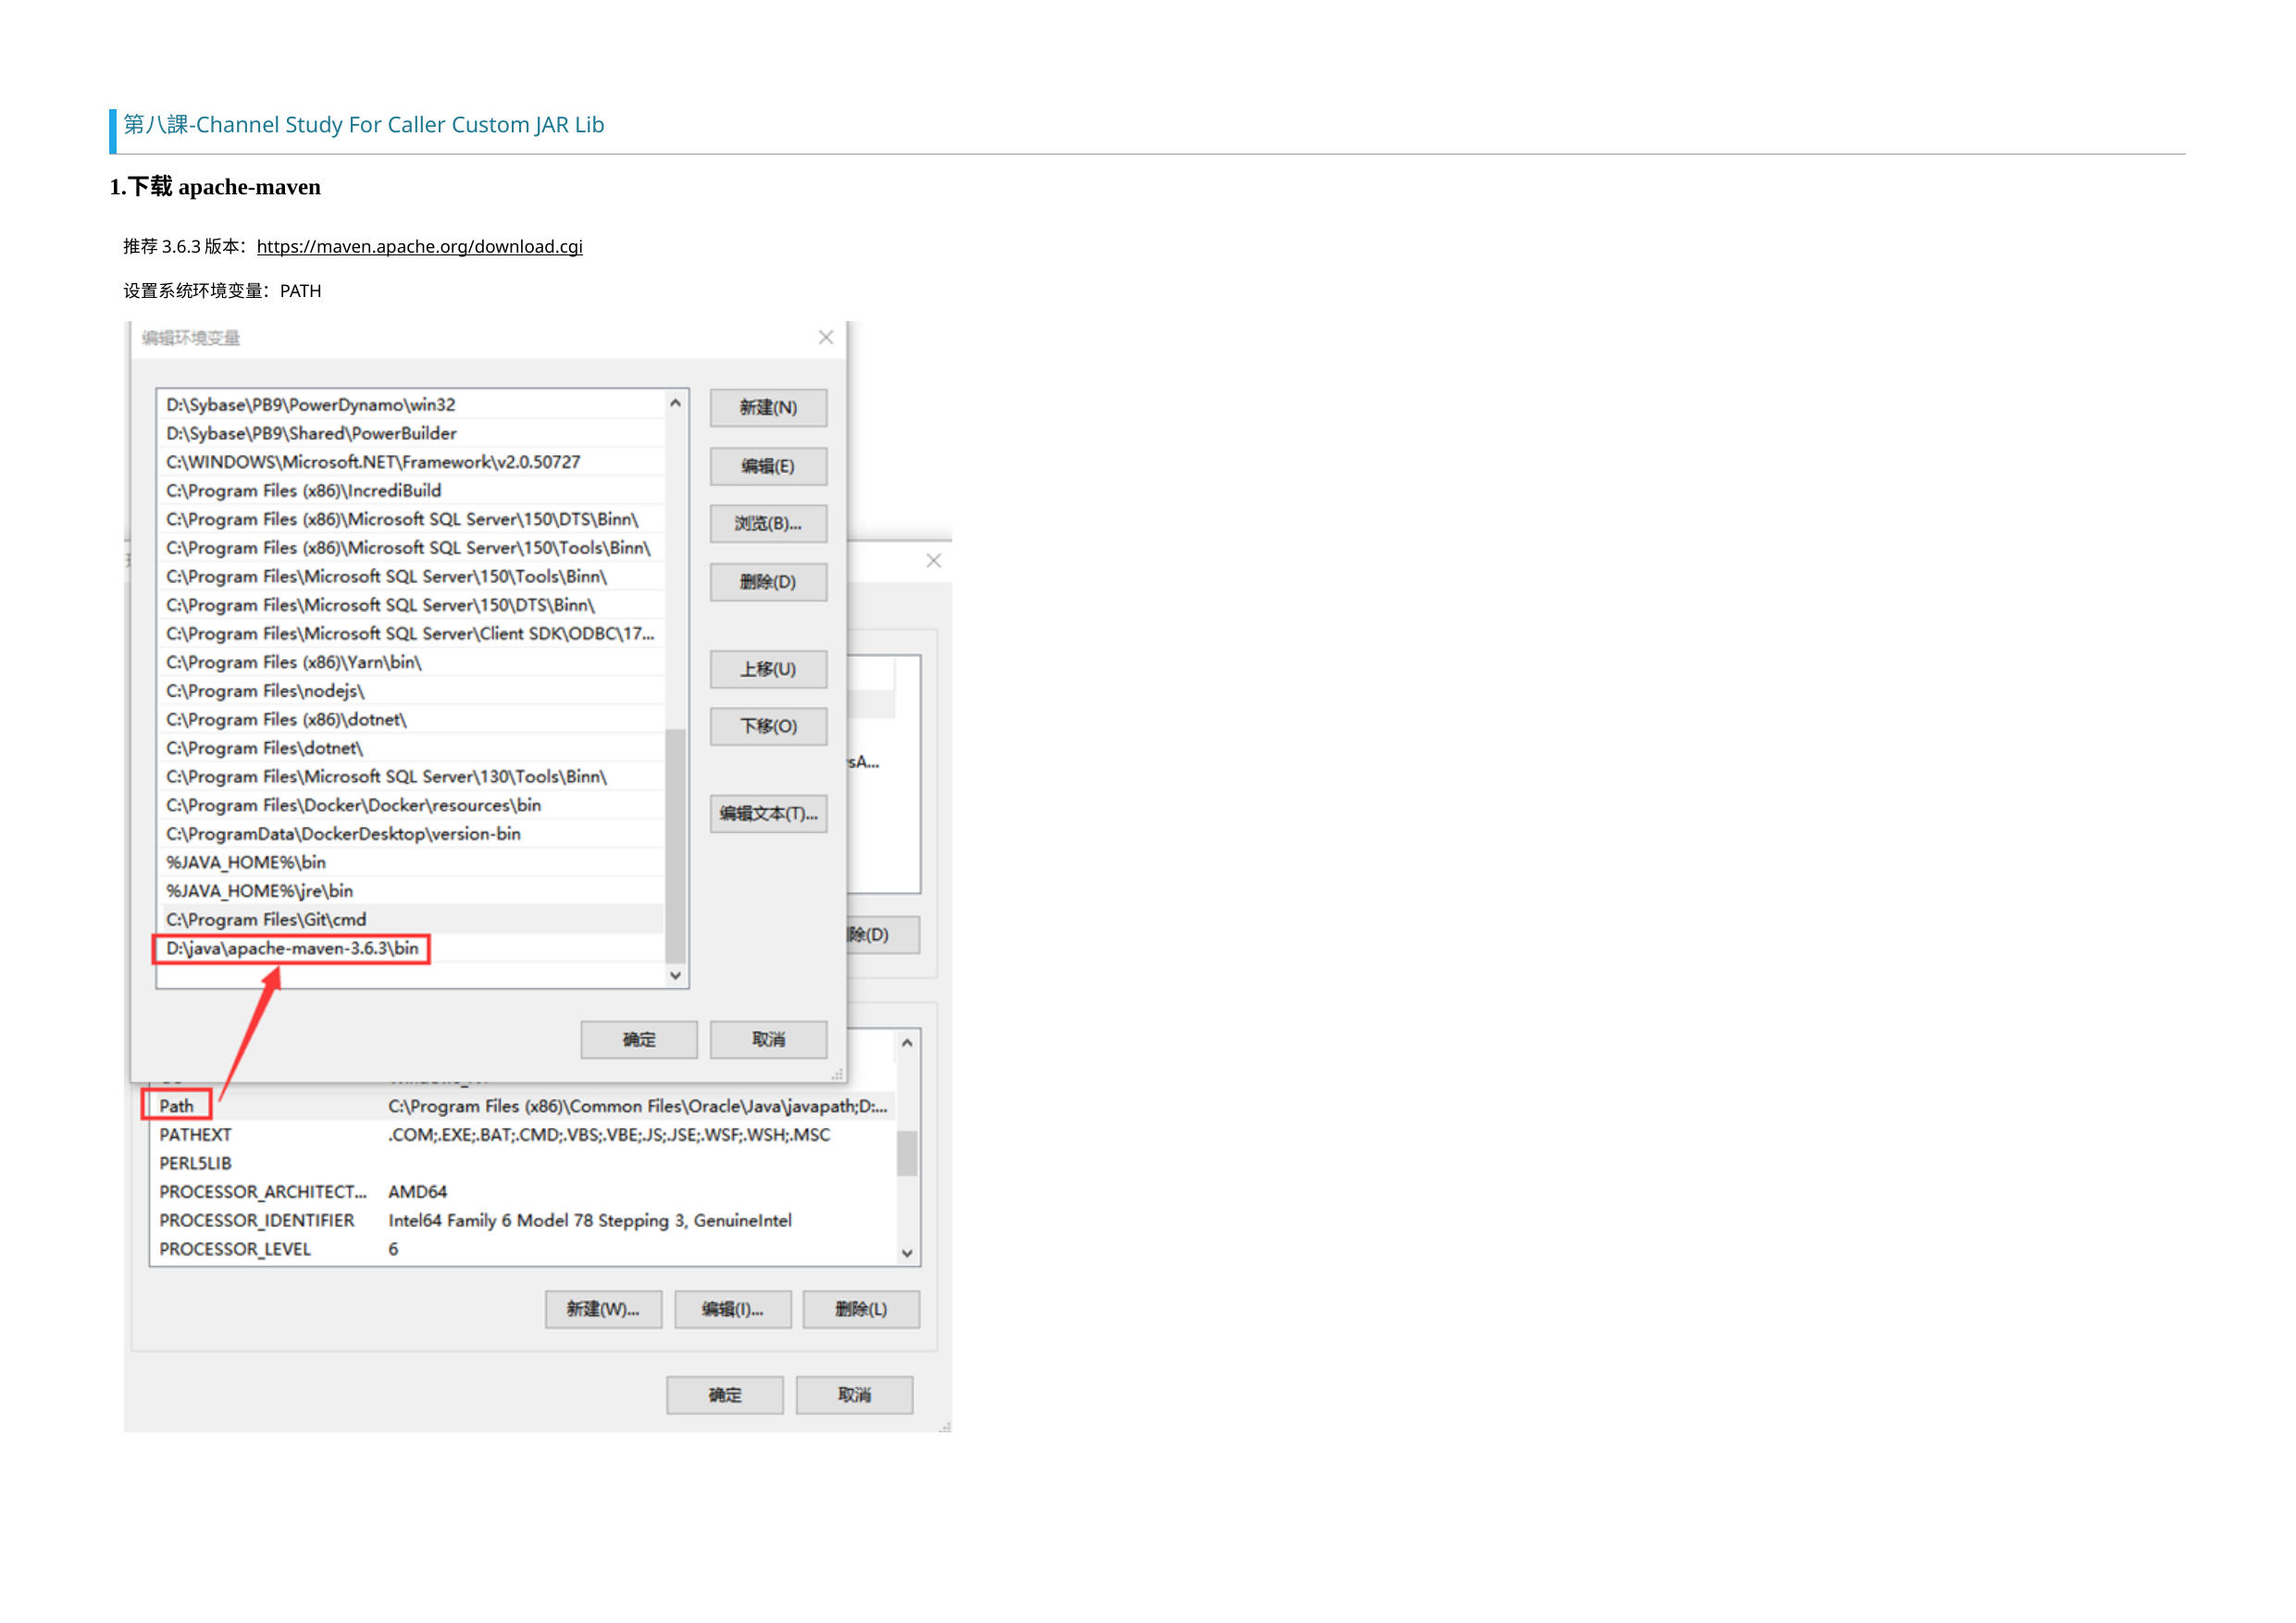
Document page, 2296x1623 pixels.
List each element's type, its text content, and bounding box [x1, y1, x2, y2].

text 设置系统环境变量：PATH [124, 278, 2172, 303]
subtitle 第八課-Channel Study For Caller Custom JAR Lib [117, 109, 2186, 154]
picture [123, 321, 952, 1432]
subtitle 1.下载 apache-maven [109, 167, 2186, 202]
text 推荐3.6.3版本：https://maven.apache.org/download.cgi [124, 232, 2172, 258]
